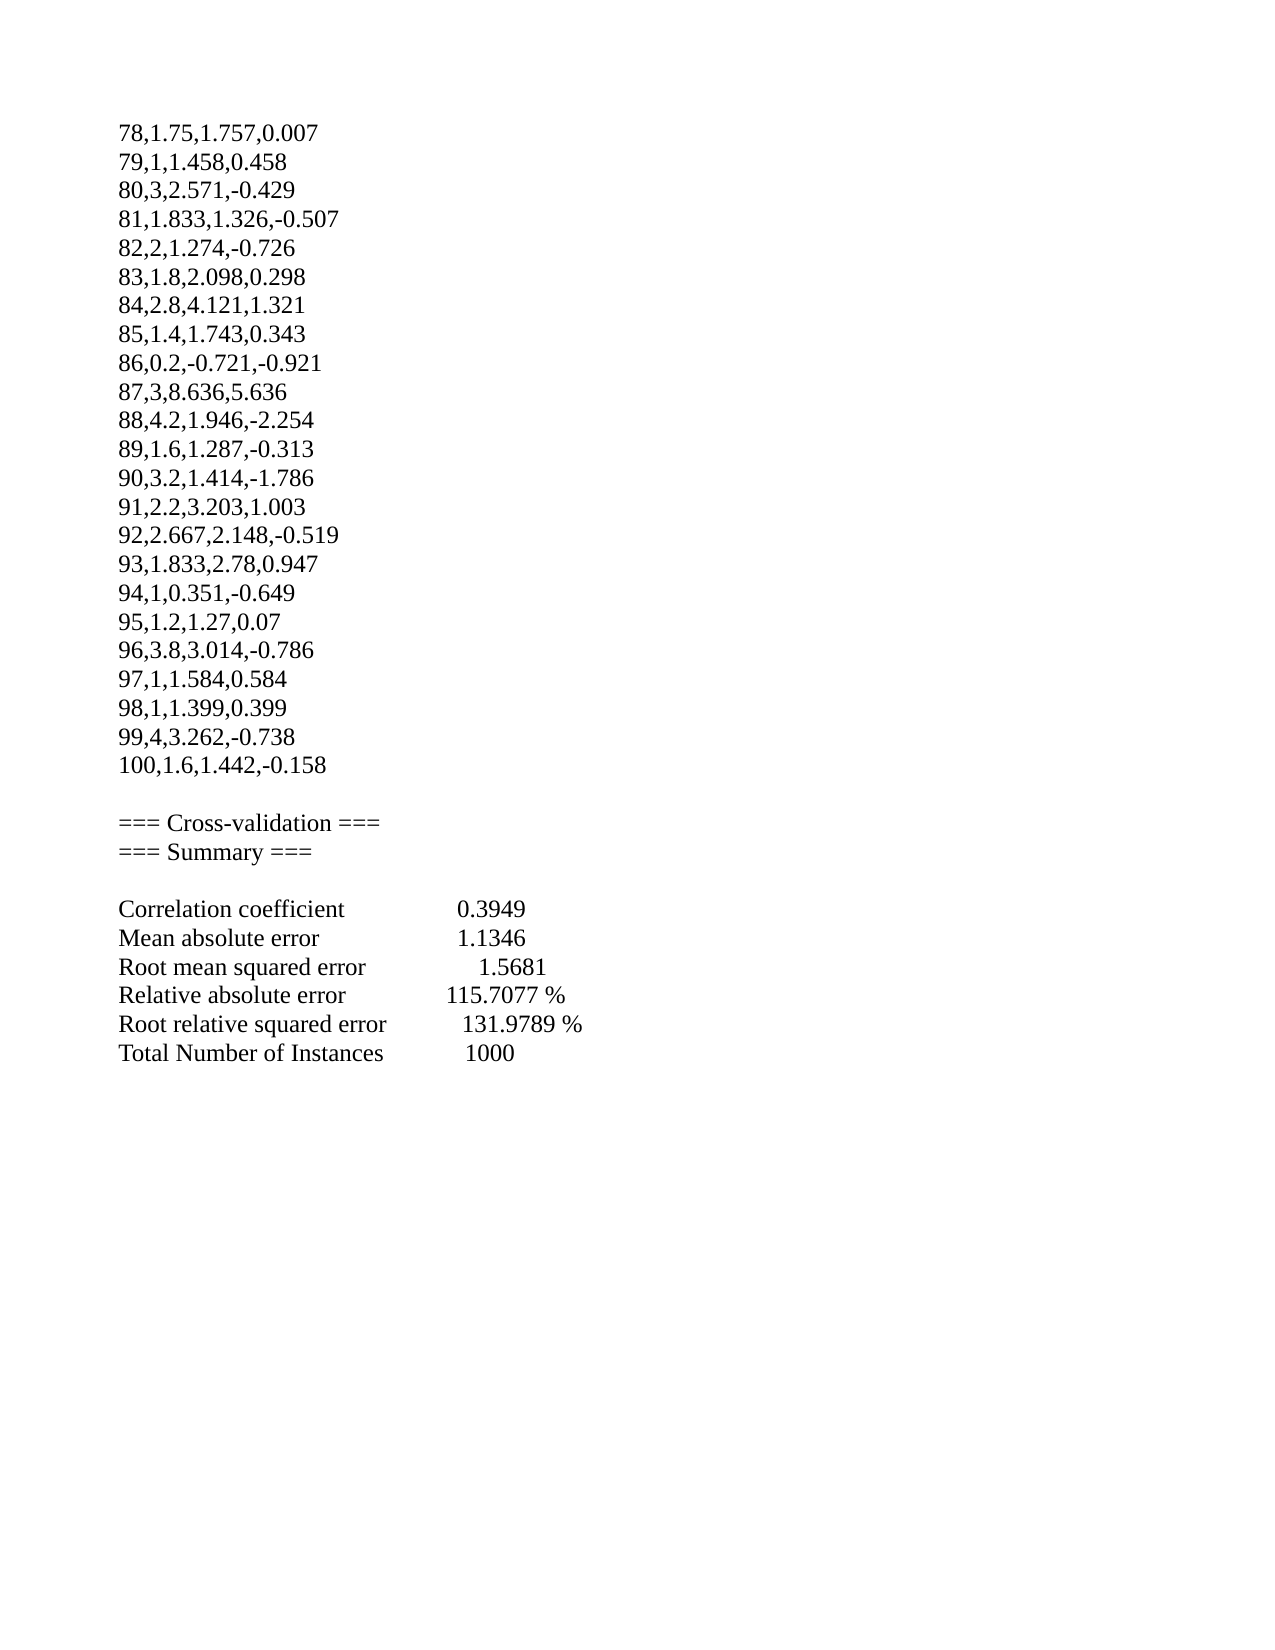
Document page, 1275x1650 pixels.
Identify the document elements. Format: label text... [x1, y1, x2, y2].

text 84,2.8,4.121,1.321 [118, 291, 1157, 319]
text 82,2,1.274,-0.726 [118, 233, 1157, 262]
text 99,4,3.262,-0.738 [118, 722, 1157, 751]
text 92,2.667,2.148,-0.519 [118, 521, 1157, 549]
text Total Number of Instances 1000 [118, 1038, 1157, 1067]
text 85,1.4,1.743,0.343 [118, 319, 1157, 348]
text Root relative squared error 131.9789 % [118, 1009, 1157, 1038]
text === Cross-validation === [118, 808, 1157, 837]
text 79,1,1.458,0.458 [118, 147, 1157, 176]
text 98,1,1.399,0.399 [118, 693, 1157, 722]
text 87,3,8.636,5.636 [118, 377, 1157, 406]
text 88,4.2,1.946,-2.254 [118, 406, 1157, 434]
text 90,3.2,1.414,-1.786 [118, 463, 1157, 492]
text Mean absolute error 1.1346 [118, 923, 1157, 952]
text 83,1.8,2.098,0.298 [118, 262, 1157, 291]
text 96,3.8,3.014,-0.786 [118, 636, 1157, 664]
text Correlation coefficient 0.3949 [118, 894, 1157, 923]
text 94,1,0.351,-0.649 [118, 578, 1157, 607]
text 86,0.2,-0.721,-0.921 [118, 348, 1157, 377]
text === Summary === [118, 837, 1157, 866]
text 95,1.2,1.27,0.07 [118, 607, 1157, 636]
text 100,1.6,1.442,-0.158 [118, 751, 1157, 779]
text 91,2.2,3.203,1.003 [118, 492, 1157, 521]
text 81,1.833,1.326,-0.507 [118, 204, 1157, 233]
text 93,1.833,2.78,0.947 [118, 549, 1157, 578]
text Relative absolute error 115.7077 % [118, 981, 1157, 1009]
text 89,1.6,1.287,-0.313 [118, 434, 1157, 463]
text Root mean squared error 1.5681 [118, 952, 1157, 981]
text 78,1.75,1.757,0.007 [118, 118, 1157, 147]
text 80,3,2.571,-0.429 [118, 176, 1157, 204]
text 97,1,1.584,0.584 [118, 664, 1157, 693]
